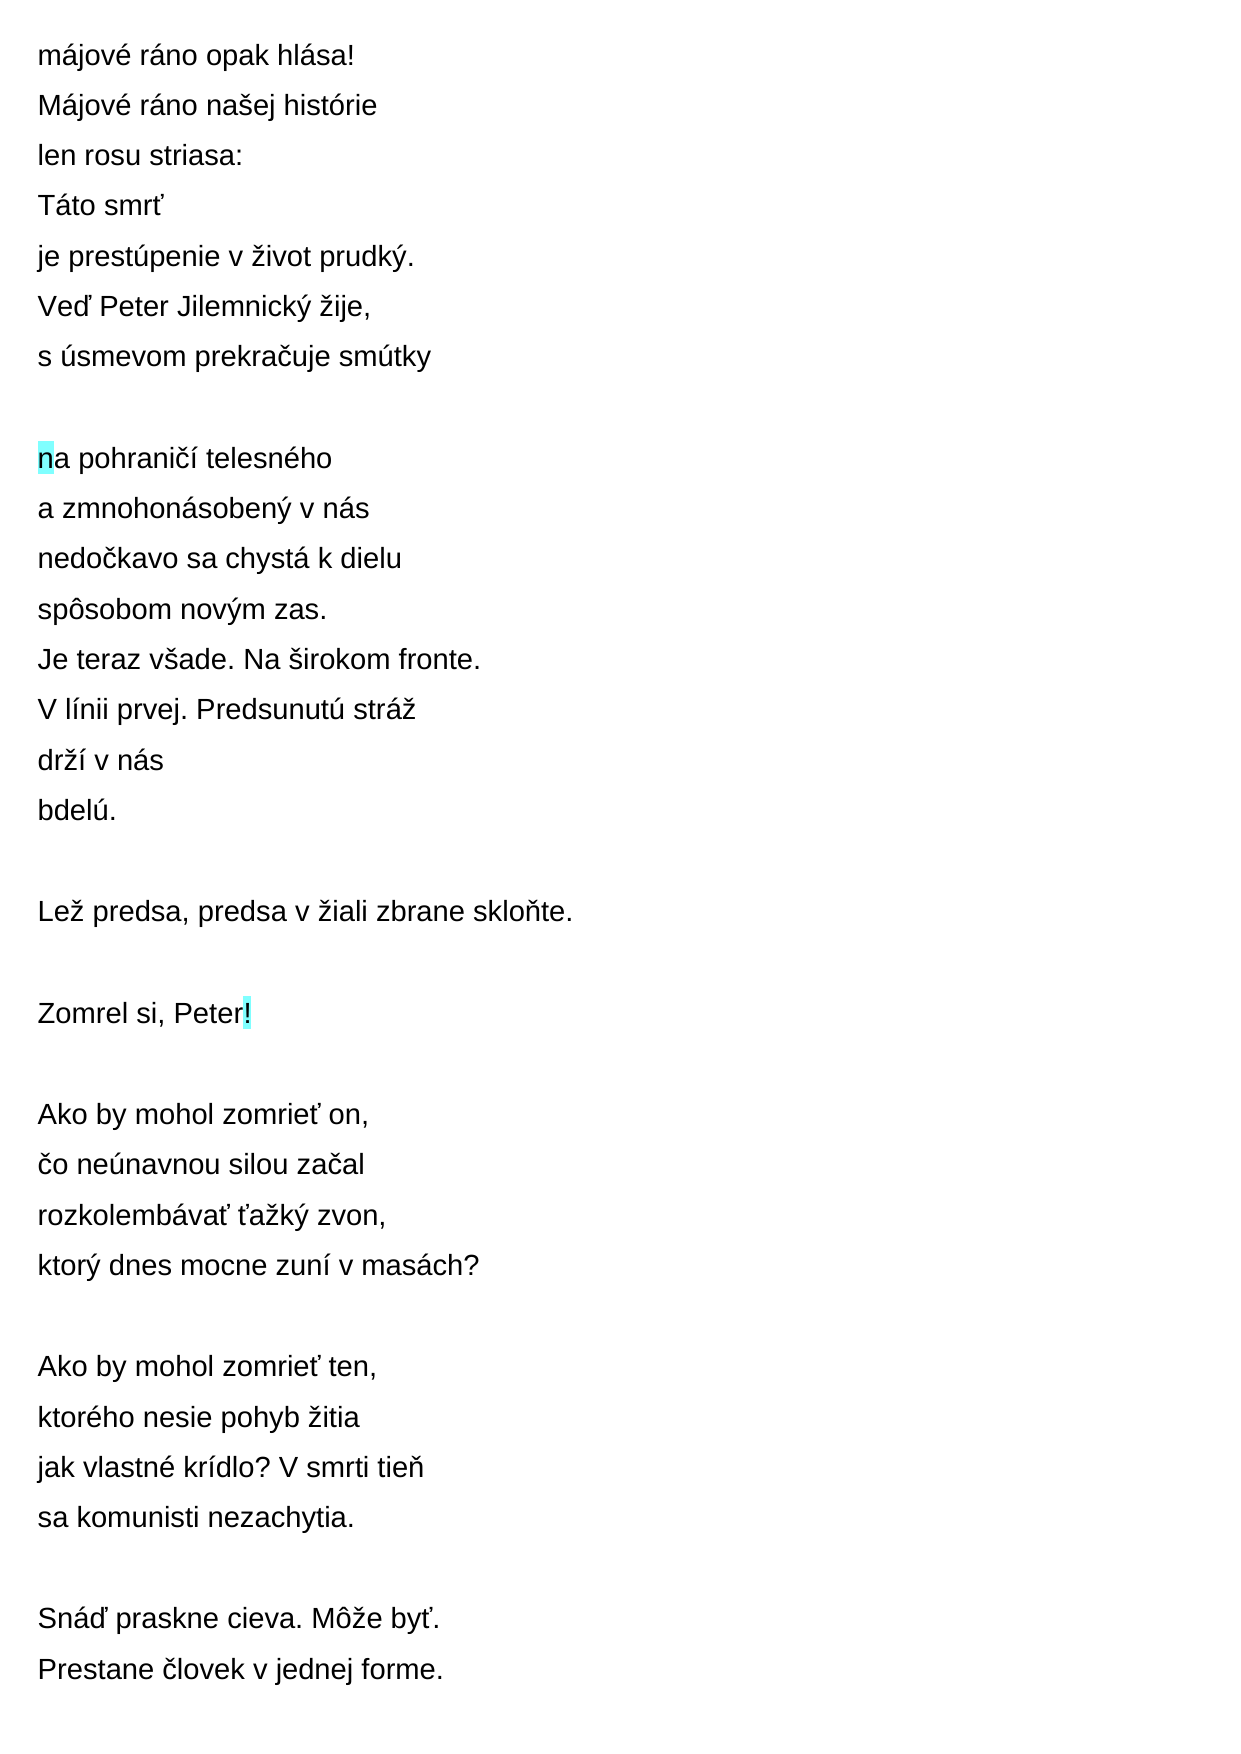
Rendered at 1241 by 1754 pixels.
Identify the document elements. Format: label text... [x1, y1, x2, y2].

text nedočkavo sa chystá k dielu [37, 541, 1136, 575]
text ktorého nesie pohyb žitia [37, 1399, 1136, 1433]
text Ako by mohol zomrieť on, [37, 1097, 1136, 1131]
text drží v nás [37, 743, 1136, 776]
text ktorý dnes mocne zuní v masách? [37, 1248, 1136, 1281]
text len rosu striasa: [37, 138, 1136, 172]
text a zmnohonásobený v nás [37, 491, 1136, 524]
text rozkolembávať ťažký zvon, [37, 1198, 1136, 1231]
text Lež predsa, predsa v žiali zbrane skloňte. [37, 894, 1136, 928]
text sa komunisti nezachytia. [37, 1500, 1136, 1534]
text V línii prvej. Predsunutú stráž [37, 692, 1136, 726]
text čo neúnavnou silou začal [37, 1147, 1136, 1181]
text Zomrel si, Peter! [37, 996, 1136, 1029]
text Táto smrť [37, 188, 1136, 222]
text Ako by mohol zomrieť ten, [37, 1349, 1136, 1383]
text májové ráno opak hlása! [37, 37, 1136, 71]
text Veď Peter Jilemnický žije, [37, 289, 1136, 323]
text Je teraz všade. Na širokom fronte. [37, 642, 1136, 676]
text bdelú. [37, 793, 1136, 826]
text Prestane človek v jednej forme. [37, 1652, 1136, 1685]
text Májové ráno našej histórie [37, 88, 1136, 121]
text jak vlastné krídlo? V smrti tieň [37, 1450, 1136, 1483]
text na pohraničí telesného [37, 441, 1136, 474]
text je prestúpenie v život prudký. [37, 239, 1136, 272]
text spôsobom novým zas. [37, 592, 1136, 625]
text Snáď praskne cieva. Môže byť. [37, 1602, 1136, 1635]
text s úsmevom prekračuje smútky [37, 339, 1136, 373]
